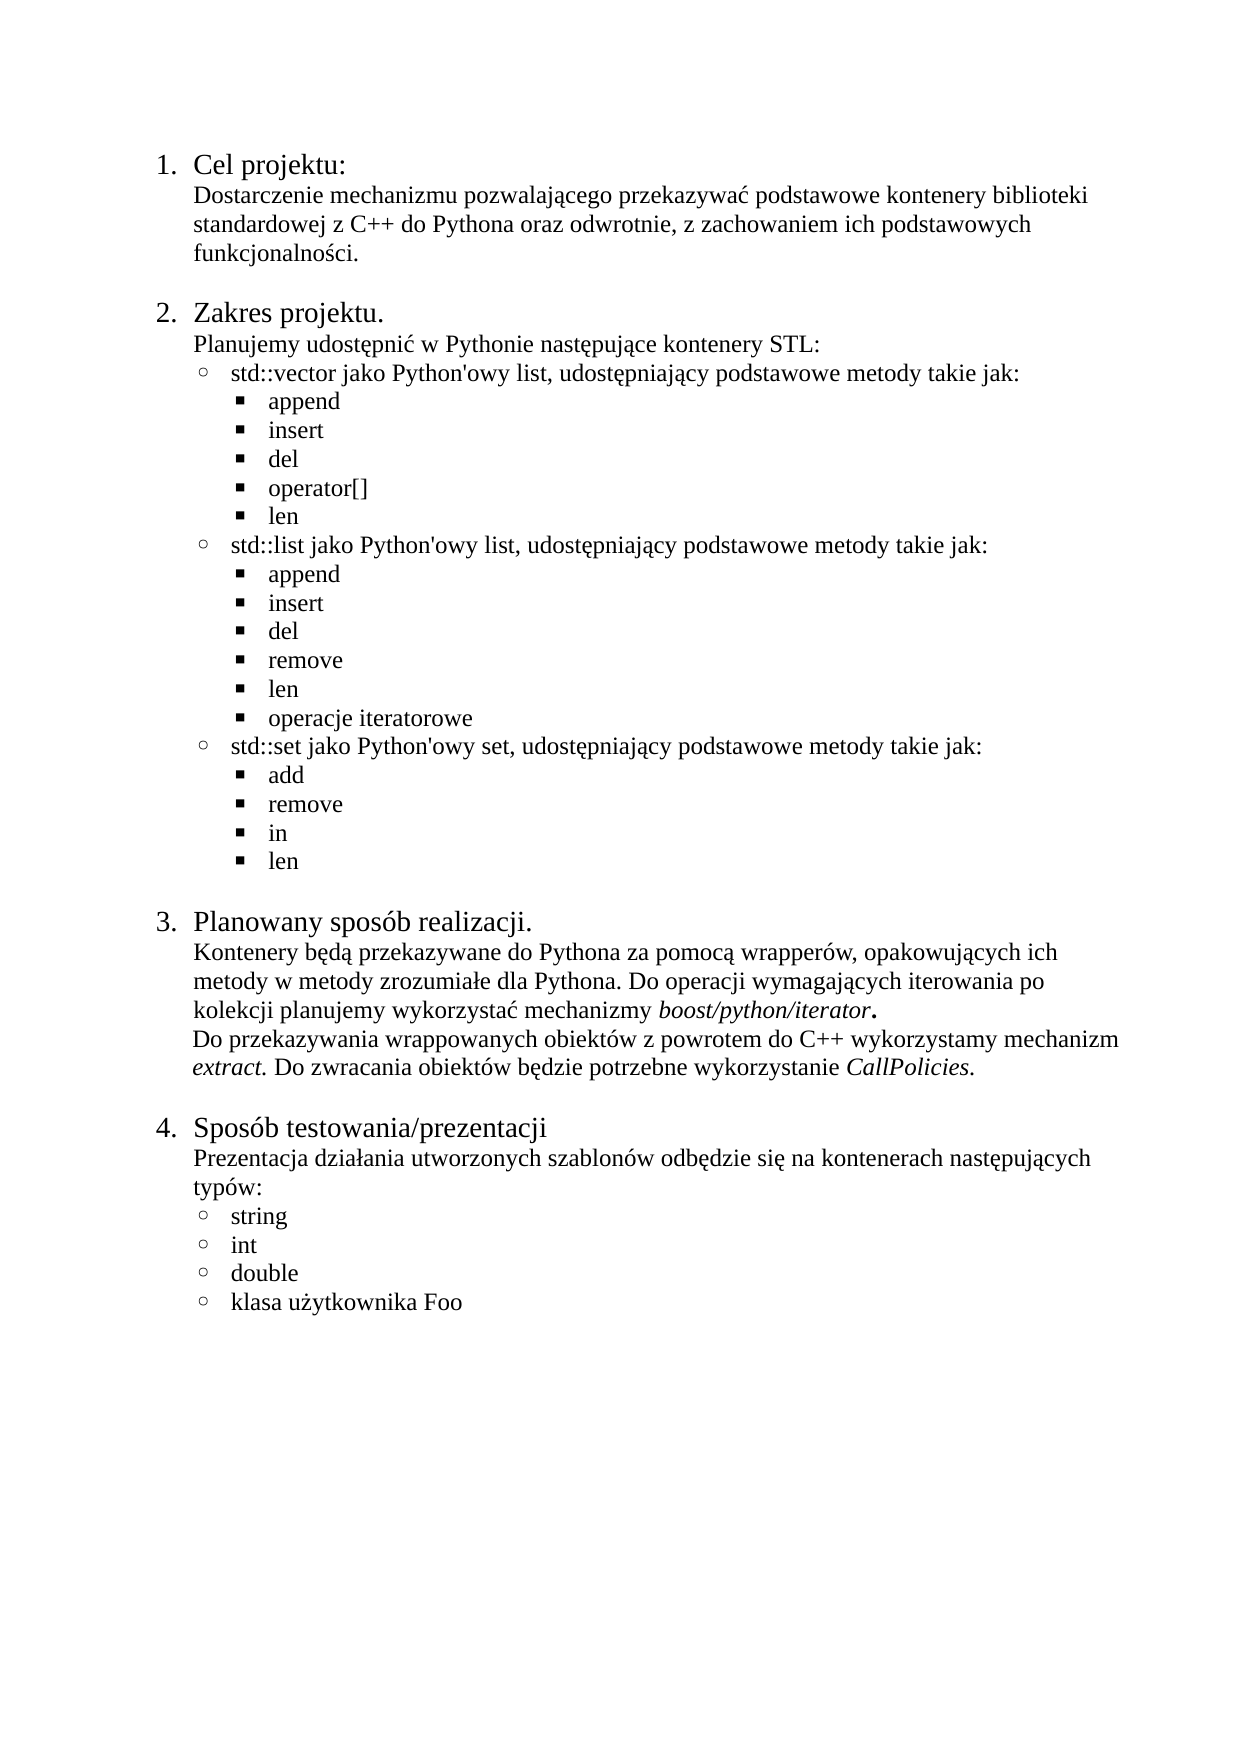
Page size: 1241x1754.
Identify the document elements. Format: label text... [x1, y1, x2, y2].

list Sposób testowania/prezentacji [156, 1110, 1122, 1143]
list Planowany sposób realizacji. [156, 904, 1122, 937]
list append [231, 386, 1122, 415]
list len [231, 674, 1122, 703]
list remove [231, 645, 1122, 674]
list int [193, 1230, 1122, 1258]
list append [231, 559, 1122, 588]
list Kontenery będą przekazywane do Pythona za pomocą wrapperów, opakowujących ich metody w metody zrozumiałe dla Pythona. Do operacji wymagających iterowania po kolekcji planujemy wykorzystać mechanizmy boost/python/iterator. [156, 937, 1122, 1024]
list std::vector jako Python'owy list, udostępniający podstawowe metody takie jak: [193, 358, 1122, 386]
list operator[] [231, 473, 1122, 501]
list Zakres projektu. [156, 295, 1122, 329]
list double [193, 1258, 1122, 1287]
list std::list jako Python'owy list, udostępniający podstawowe metody takie jak: [193, 530, 1122, 559]
list Cel projektu: [156, 147, 1122, 180]
list string [193, 1201, 1122, 1230]
list std::set jako Python'owy set, udostępniający podstawowe metody takie jak: [193, 731, 1122, 760]
list in [231, 818, 1122, 846]
list operacje iteratorowe [231, 703, 1122, 731]
list Dostarczenie mechanizmu pozwalającego przekazywać podstawowe kontenery biblioteki standardowej z C++ do Pythona oraz odwrotnie, z zachowaniem ich podstawowych funkcjonalności. [156, 180, 1122, 267]
list len [231, 846, 1122, 875]
text Do przekazywania wrappowanych obiektów z powrotem do C++ wykorzystamy mechanizm extract. Do zwracania obiektów będzie potrzebne wykorzystanie CallPolicies. [118, 1024, 1122, 1081]
list len [231, 501, 1122, 530]
list del [231, 616, 1122, 645]
list del [231, 444, 1122, 473]
list insert [231, 588, 1122, 616]
list klasa użytkownika Foo [193, 1287, 1122, 1316]
list Prezentacja działania utworzonych szablonów odbędzie się na kontenerach następujących typów: [156, 1143, 1122, 1201]
list remove [231, 789, 1122, 818]
list Planujemy udostępnić w Pythonie następujące kontenery STL: [156, 329, 1122, 358]
list add [231, 760, 1122, 789]
list insert [231, 415, 1122, 444]
